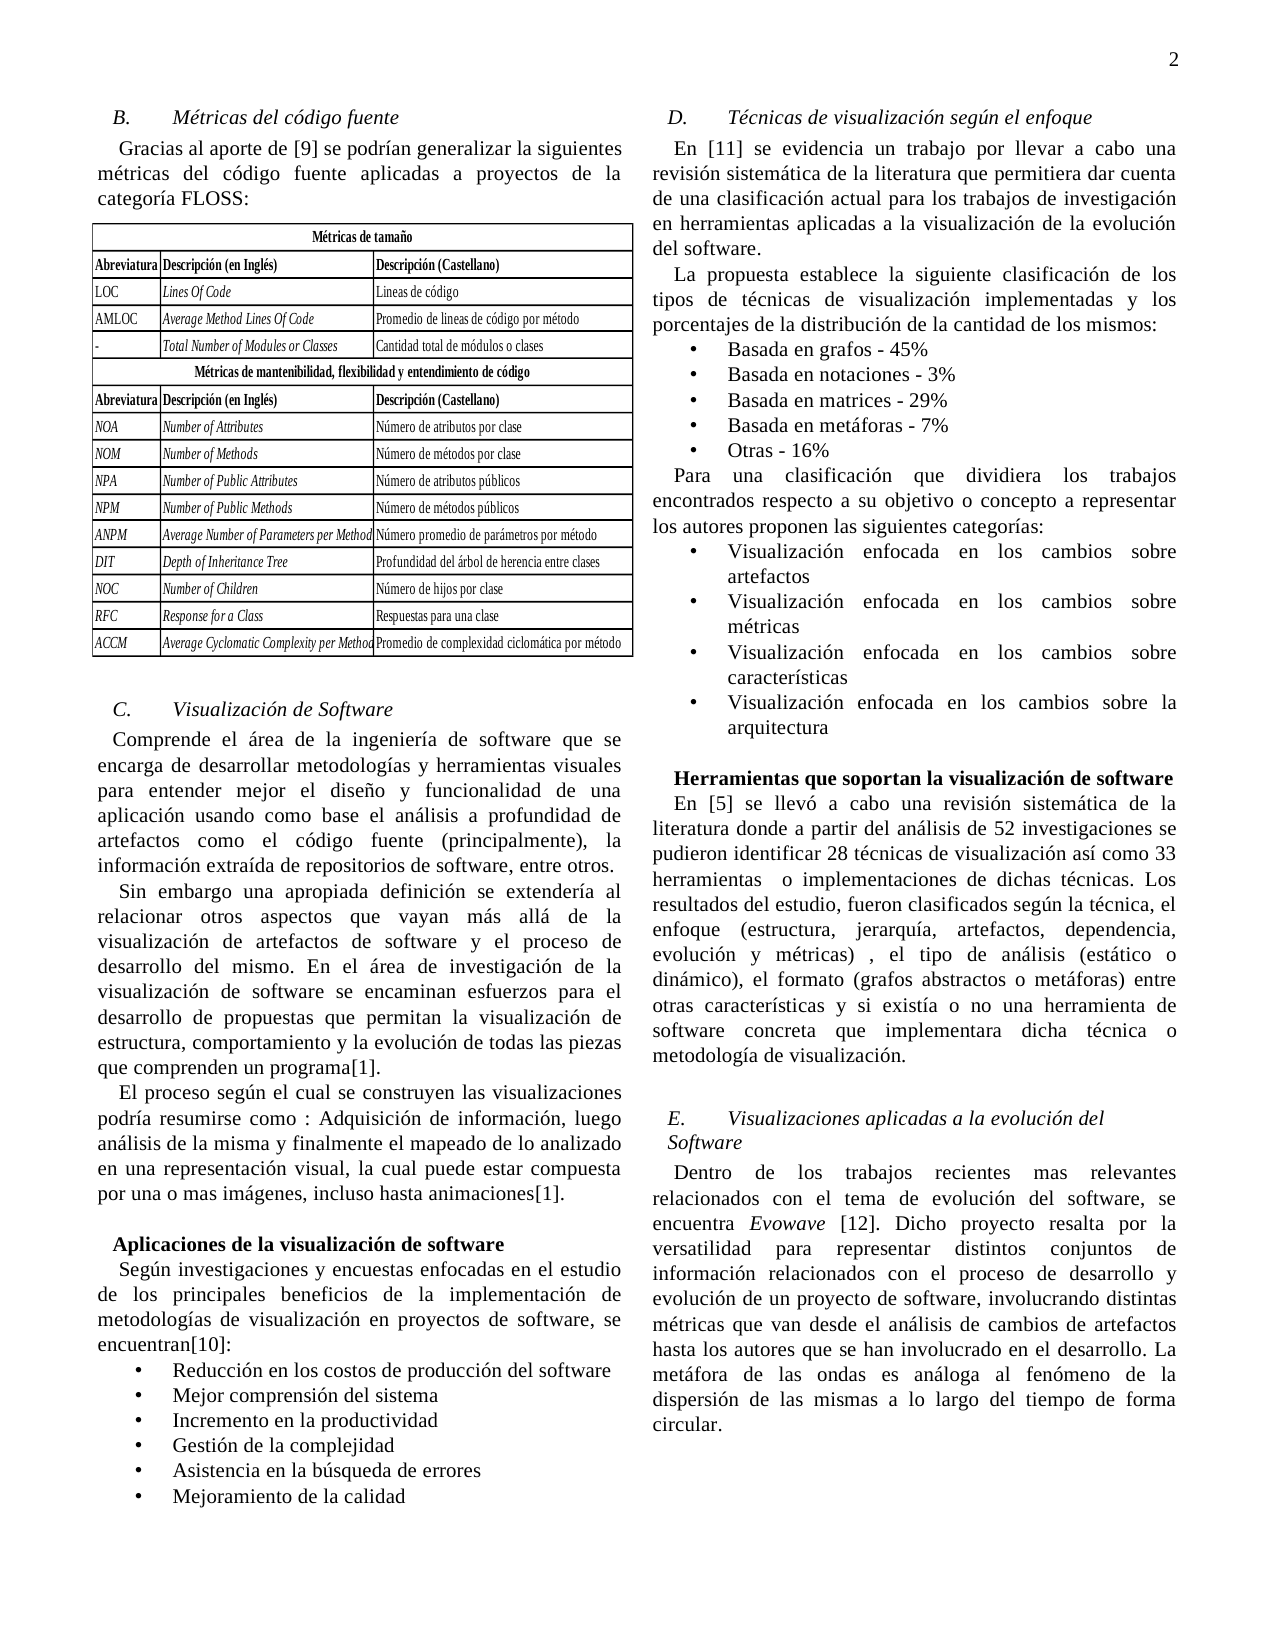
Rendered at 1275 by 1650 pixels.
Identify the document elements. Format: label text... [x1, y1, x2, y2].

subtitle Visualizaciones aplicadas a la evolución del Software [667, 1106, 1177, 1154]
subtitle Técnicas de visualización según el enfoque [667, 105, 1177, 129]
list Visualización enfocada en los cambios sobre métricas [690, 589, 1177, 638]
text El proceso según el cual se construyen las visualizaciones podría resumirse como : Adquisición de información, luego análisis de la misma y finalmente el mapeado de lo analizado en una representación visual, la cual puede estar compuesta por una o mas imágenes, incluso hasta animaciones[1]. [97, 1080, 622, 1205]
text Herramientas que soportan la visualización de software [652, 766, 1177, 789]
text Según investigaciones y encuestas enfocadas en el estudio de los principales beneficios de la implementación de metodologías de visualización en proyectos de software, se encuentran[10]: [97, 1257, 622, 1356]
list Visualización enfocada en los cambios sobre artefactos [690, 539, 1177, 588]
list Mejor comprensión del sistema [135, 1383, 622, 1407]
text Aplicaciones de la visualización de software [97, 1231, 622, 1256]
text Gracias al aporte de [9] se podrían generalizar la siguientes métricas del código fuente aplicadas a proyectos de la categoría FLOSS: [97, 135, 622, 210]
list Reducción en los costos de producción del software [135, 1357, 622, 1382]
text En [5] se llevó a cabo una revisión sistemática de la literatura donde a partir del análisis de 52 investigaciones se pudieron identificar 28 técnicas de visualización así como 33 herramientas o implementaciones de dichas técnicas. Los resultados del estudio, fueron clasificados según la técnica, el enfoque (estructura, jerarquía, artefactos, dependencia, evolución y métricas) , el tipo de análisis (estático o dinámico), el formato (grafos abstractos o metáforas) entre otras características y si existía o no una herramienta de software concreta que implementara dicha técnica o metodología de visualización. [652, 791, 1177, 1067]
list Basada en metáforas - 7% [690, 413, 1177, 437]
text La propuesta establece la siguiente clasificación de los tipos de técnicas de visualización implementadas y los porcentajes de la distribución de la cantidad de los mismos: [652, 261, 1177, 336]
text Para una clasificación que dividiera los trabajos encontrados respecto a su objetivo o concepto a representar los autores proponen las siguientes categorías: [652, 463, 1177, 537]
list Basada en notaciones - 3% [690, 362, 1177, 386]
list Otras - 16% [690, 438, 1177, 462]
text Sin embargo una apropiada definición se extendería al relacionar otros aspectos que vayan más allá de la visualización de artefactos de software y el proceso de desarrollo del mismo. En el área de investigación de la visualización de software se encaminan esfuerzos para el desarrollo de propuestas que permitan la visualización de estructura, comportamiento y la evolución de todas las piezas que comprenden un programa[1]. [97, 878, 622, 1079]
list Gestión de la complejidad [135, 1433, 622, 1457]
list Basada en grafos - 45% [690, 337, 1177, 361]
text Dentro de los trabajos recientes mas relevantes relacionados con el tema de evolución del software, se encuentra Evowave [12]. Dicho proyecto resalta por la versatilidad para representar distintos conjuntos de información relacionados con el proceso de desarrollo y evolución de un proyecto de software, involucrando distintas métricas que van desde el análisis de cambios de artefactos hasta los autores que se han involucrado en el desarrollo. La metáfora de las ondas es análoga al fenómeno de la dispersión de las mismas a lo largo del tiempo de forma circular. [652, 1160, 1177, 1436]
subtitle Métricas del código fuente [112, 105, 622, 129]
text En [11] se evidencia un trabajo por llevar a cabo una revisión sistemática de la literatura que permitiera dar cuenta de una clasificación actual para los trabajos de investigación en herramientas aplicadas a la visualización de la evolución del software. [652, 135, 1177, 260]
list Asistencia en la búsqueda de errores [135, 1458, 622, 1482]
list Mejoramiento de la calidad [135, 1483, 622, 1508]
subtitle Visualización de Software [112, 697, 622, 721]
list Visualización enfocada en los cambios sobre la arquitectura [690, 690, 1177, 739]
text Comprende el área de la ingeniería de software que se encarga de desarrollar metodologías y herramientas visuales para entender mejor el diseño y funcionalidad de una aplicación usando como base el análisis a profundidad de artefactos como el código fuente (principalmente), la información extraída de repositorios de software, entre otros. [97, 727, 622, 877]
list Incremento en la productividad [135, 1408, 622, 1432]
list Visualización enfocada en los cambios sobre características [690, 639, 1177, 689]
list Basada en matrices - 29% [690, 387, 1177, 411]
